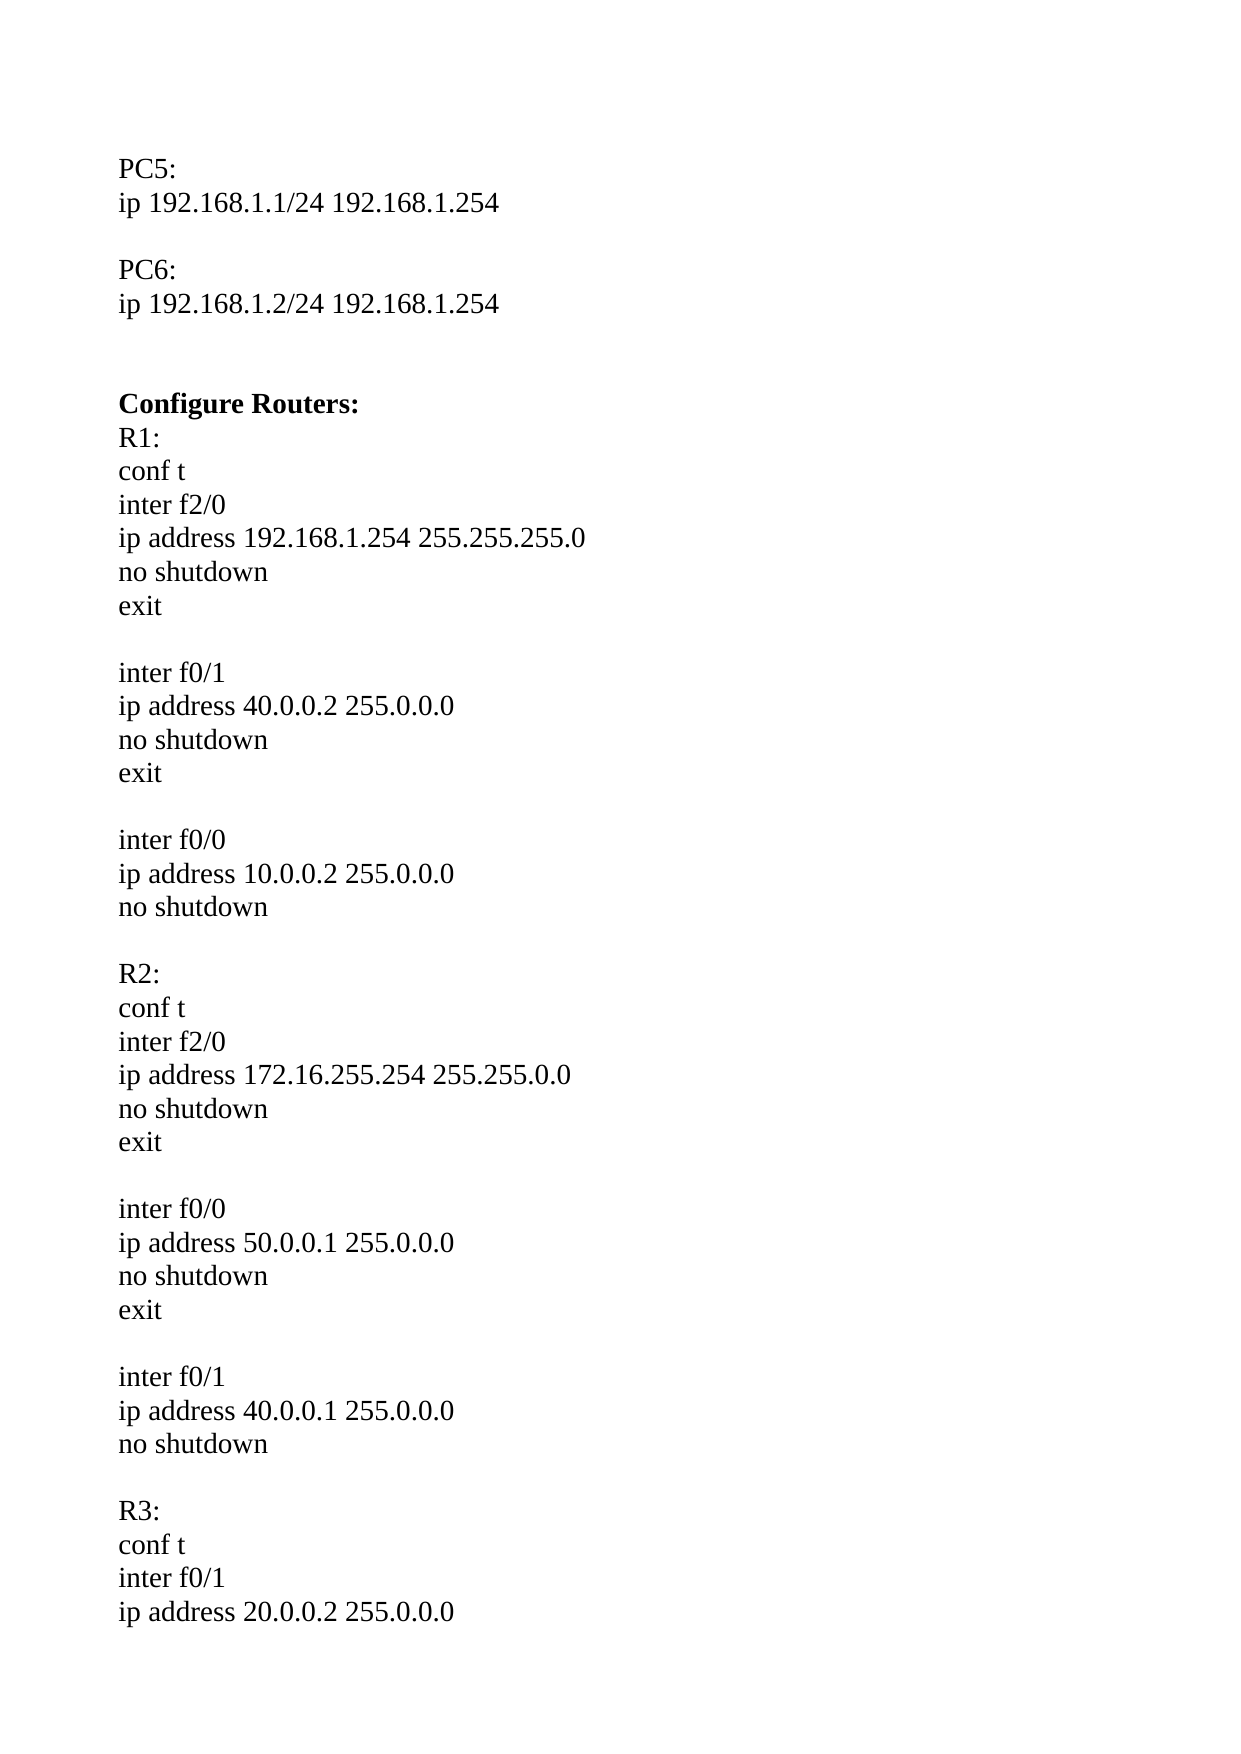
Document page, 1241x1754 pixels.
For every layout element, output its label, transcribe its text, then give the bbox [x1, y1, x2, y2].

text conf t [118, 453, 1122, 487]
text inter f0/0 [118, 822, 1122, 856]
text ip 192.168.1.2/24 192.168.1.254 [118, 286, 1122, 319]
text inter f0/0 [118, 1191, 1122, 1225]
text no shutdown [118, 889, 1122, 923]
text PC6: [118, 252, 1122, 286]
text ip 192.168.1.1/24 192.168.1.254 [118, 185, 1122, 219]
text R3: [118, 1493, 1122, 1527]
text conf t [118, 990, 1122, 1024]
text ip address 192.168.1.254 255.255.255.0 [118, 521, 1122, 554]
text ip address 20.0.0.2 255.0.0.0 [118, 1594, 1122, 1627]
text no shutdown [118, 1091, 1122, 1124]
text inter f0/1 [118, 655, 1122, 688]
text exit [118, 1292, 1122, 1326]
text conf t [118, 1527, 1122, 1560]
text ip address 10.0.0.2 255.0.0.0 [118, 856, 1122, 889]
text Configure Routers: R1: [118, 386, 1122, 453]
text no shutdown [118, 554, 1122, 588]
text ip address 40.0.0.1 255.0.0.0 [118, 1393, 1122, 1426]
text inter f2/0 [118, 487, 1122, 521]
text inter f0/1 [118, 1560, 1122, 1594]
text ip address 50.0.0.1 255.0.0.0 [118, 1225, 1122, 1258]
text no shutdown [118, 1426, 1122, 1460]
text ip address 40.0.0.2 255.0.0.0 [118, 688, 1122, 722]
text ip address 172.16.255.254 255.255.0.0 [118, 1057, 1122, 1091]
text no shutdown [118, 1258, 1122, 1292]
text no shutdown [118, 722, 1122, 755]
text exit [118, 588, 1122, 621]
text exit [118, 755, 1122, 789]
text R2: [118, 957, 1122, 990]
text PC5: [118, 152, 1122, 185]
text inter f0/1 [118, 1359, 1122, 1393]
text exit [118, 1124, 1122, 1158]
text inter f2/0 [118, 1024, 1122, 1057]
